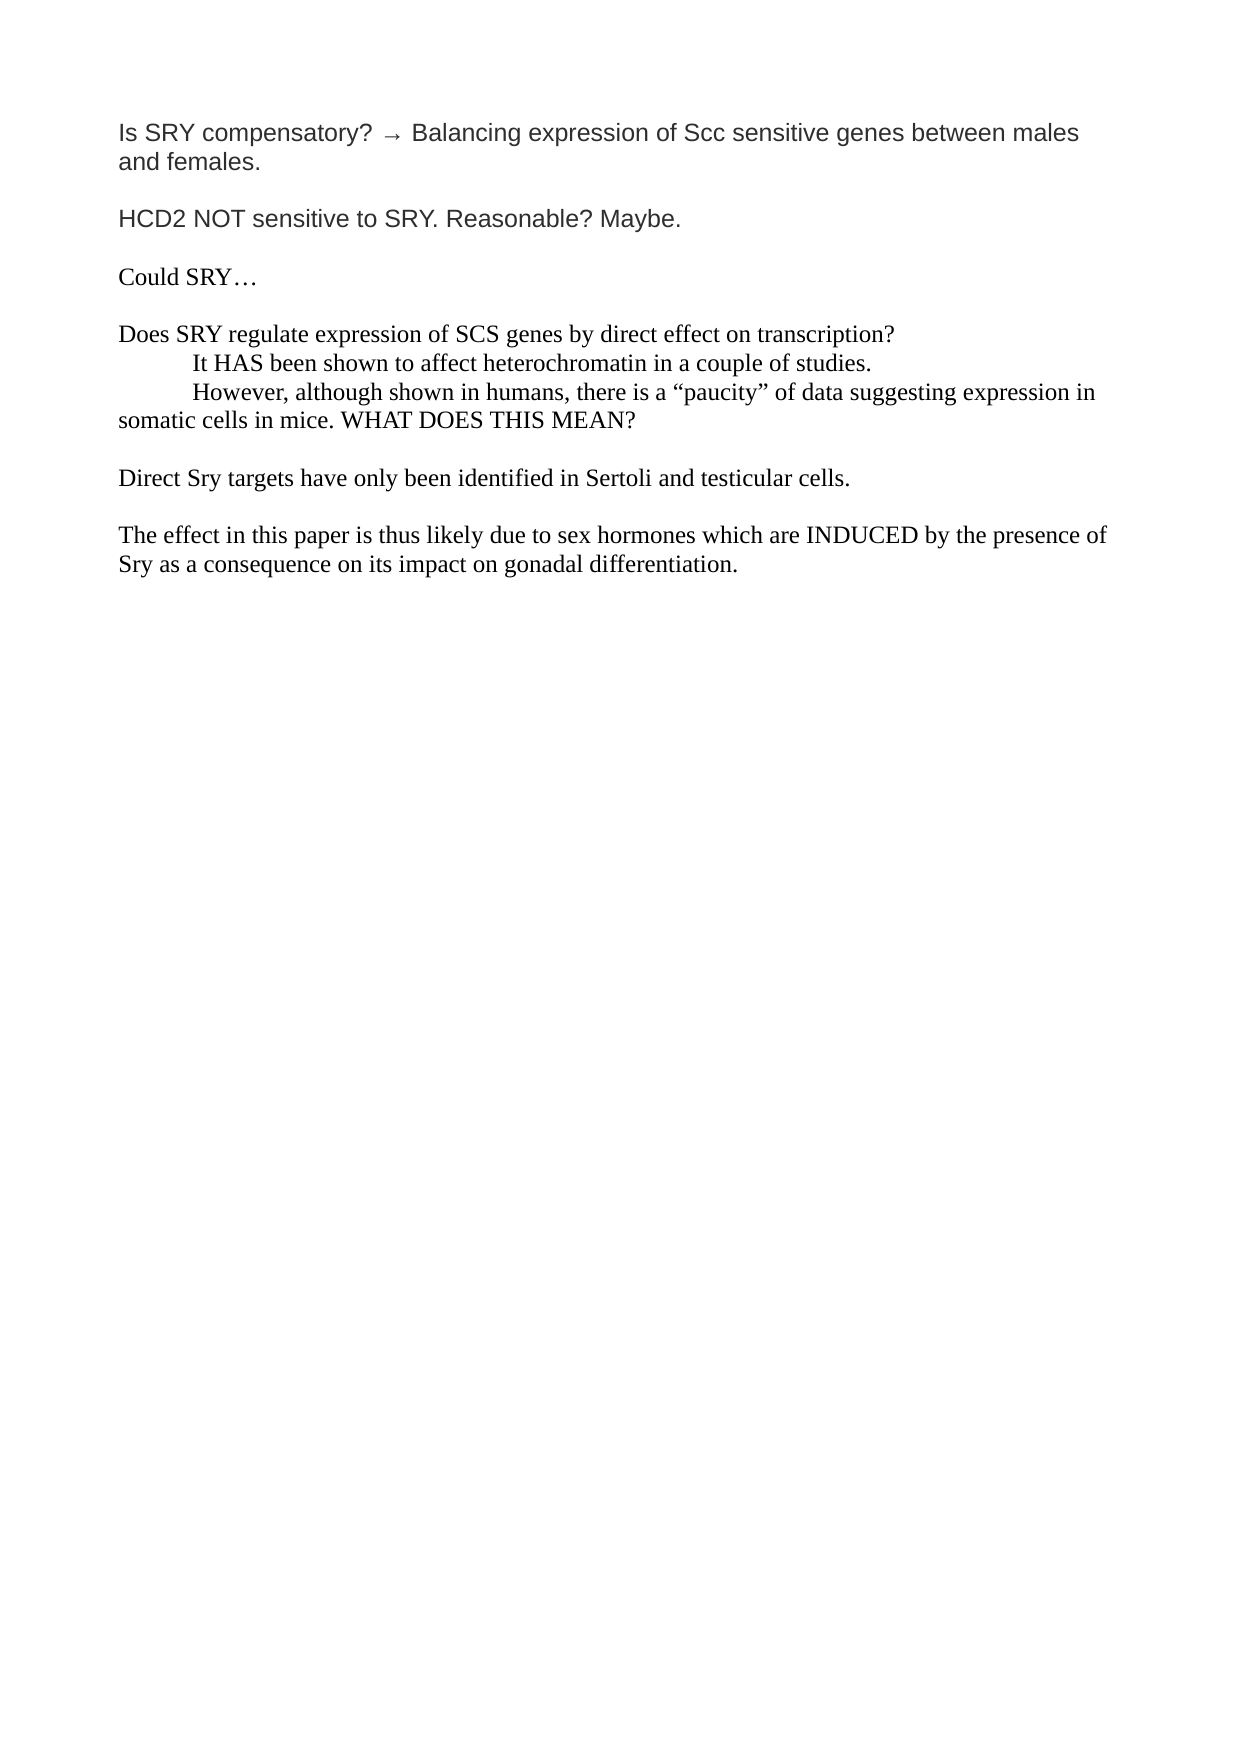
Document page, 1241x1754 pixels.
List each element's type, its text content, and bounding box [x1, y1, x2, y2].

text HCD2 NOT sensitive to SRY. Reasonable? Maybe. [118, 204, 1122, 233]
text Could SRY… [118, 262, 1122, 291]
text However, although shown in humans, there is a “paucity” of data suggesting expression in somatic cells in mice. WHAT DOES THIS MEAN? [118, 377, 1122, 434]
text Direct Sry targets have only been identified in Sertoli and testicular cells. [118, 463, 1122, 492]
text It HAS been shown to affect heterochromatin in a couple of studies. [118, 348, 1122, 377]
text Is SRY compensatory? → Balancing expression of Scc sensitive genes between males and females. [118, 118, 1122, 176]
text Does SRY regulate expression of SCS genes by direct effect on transcription? [118, 319, 1122, 348]
text The effect in this paper is thus likely due to sex hormones which are INDUCED by the presence of Sry as a consequence on its impact on gonadal differentiation. [118, 521, 1122, 578]
